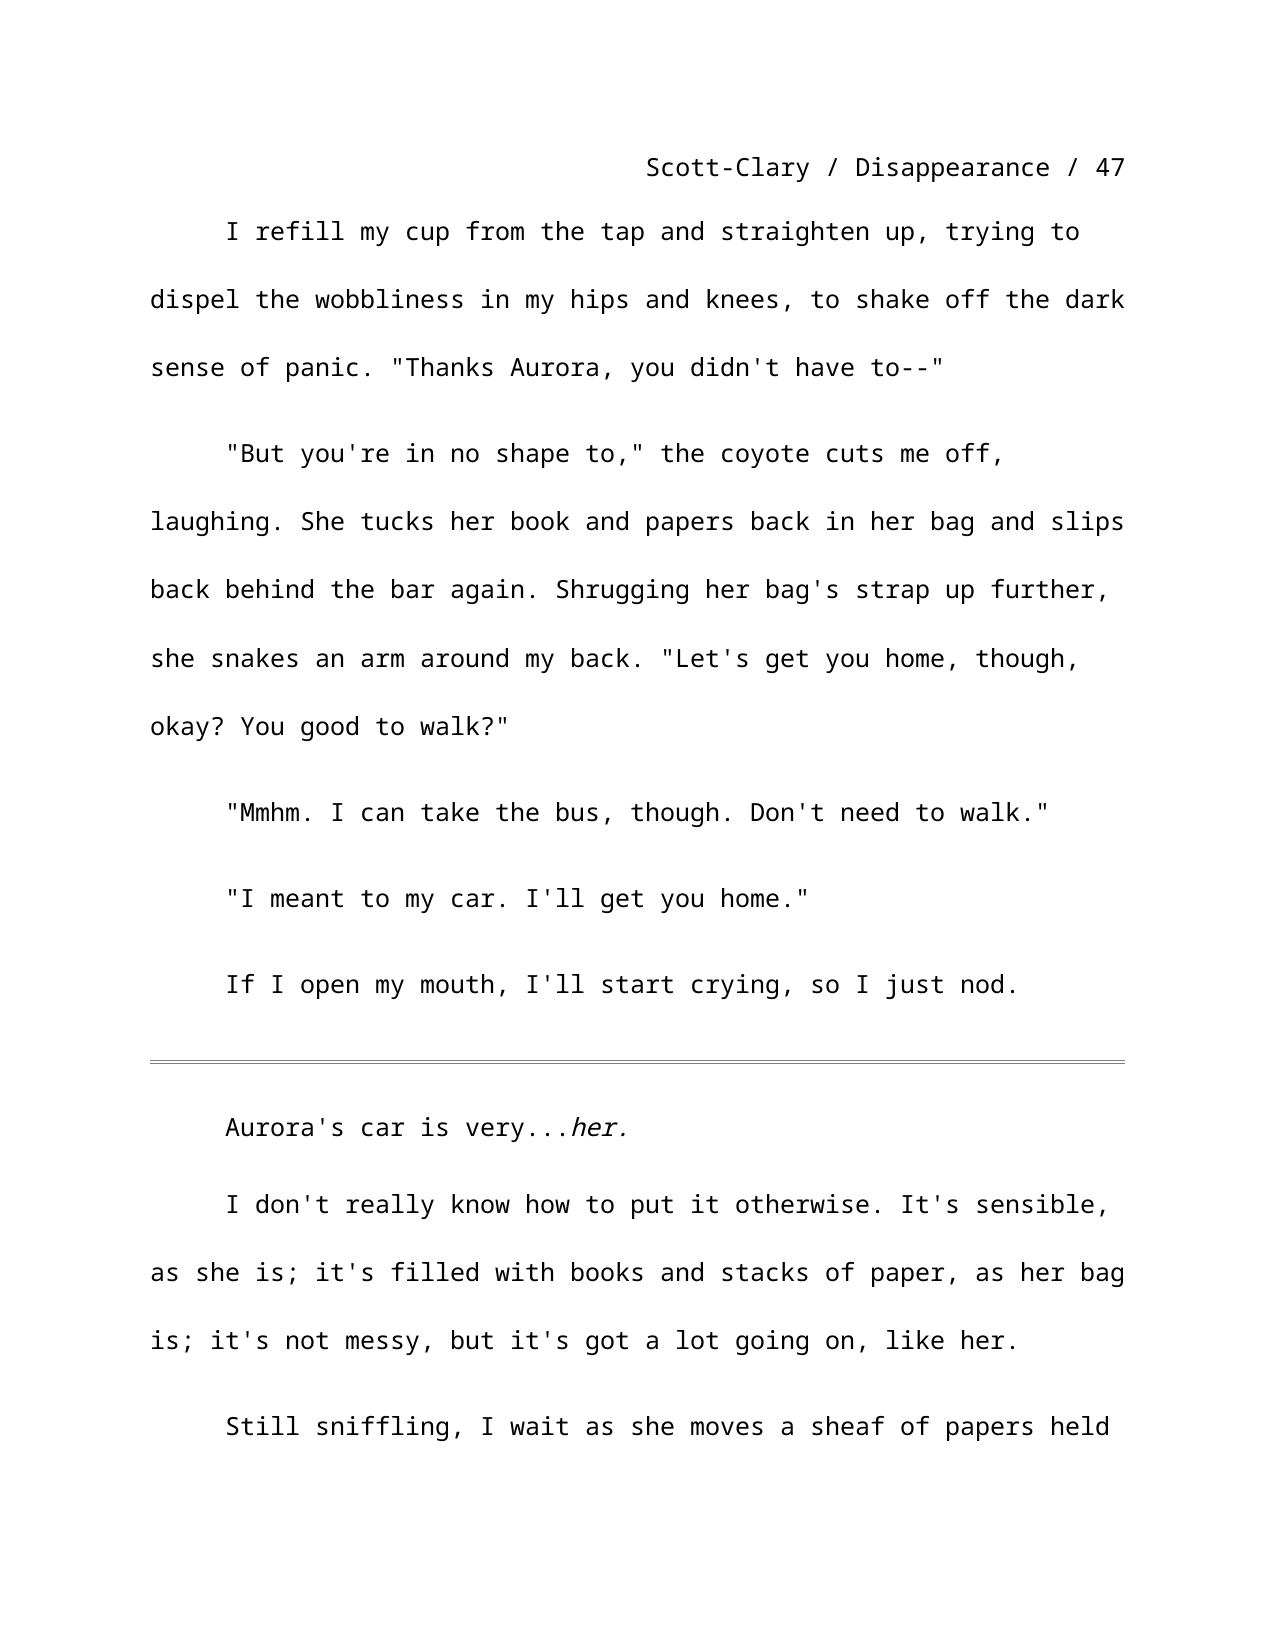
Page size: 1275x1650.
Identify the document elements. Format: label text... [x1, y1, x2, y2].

text Still sniffling, I wait as she moves a sheaf of papers held [150, 1409, 1125, 1443]
text "I meant to my car. I'll get you home." [150, 880, 1125, 914]
text "Mmhm. I can take the bus, though. Don't need to walk." [150, 794, 1125, 828]
text I don't really know how to put it otherwise. It's sensible, as she is; it's filled with books and stacks of paper, as her bag is; it's not messy, but it's got a lot going on, like her. [150, 1187, 1125, 1357]
text I refill my cup from the tap and straighten up, trying to dispel the wobbliness in my hips and knees, to shake off the dark sense of panic. "Thanks Aurora, you didn't have to--" [150, 213, 1125, 384]
text "But you're in no shape to," the coyote cuts me off, laughing. She tucks her book and papers back in her bag and slips back behind the bar again. Shrugging her bag's strap up further, she snakes an arm around my back. "Let's get you home, though, okay? You good to walk?" [150, 436, 1125, 742]
text If I open my mouth, I'll start crying, so I just nod. [150, 966, 1125, 1001]
text Aurora's car is very...her. [150, 1109, 1125, 1143]
